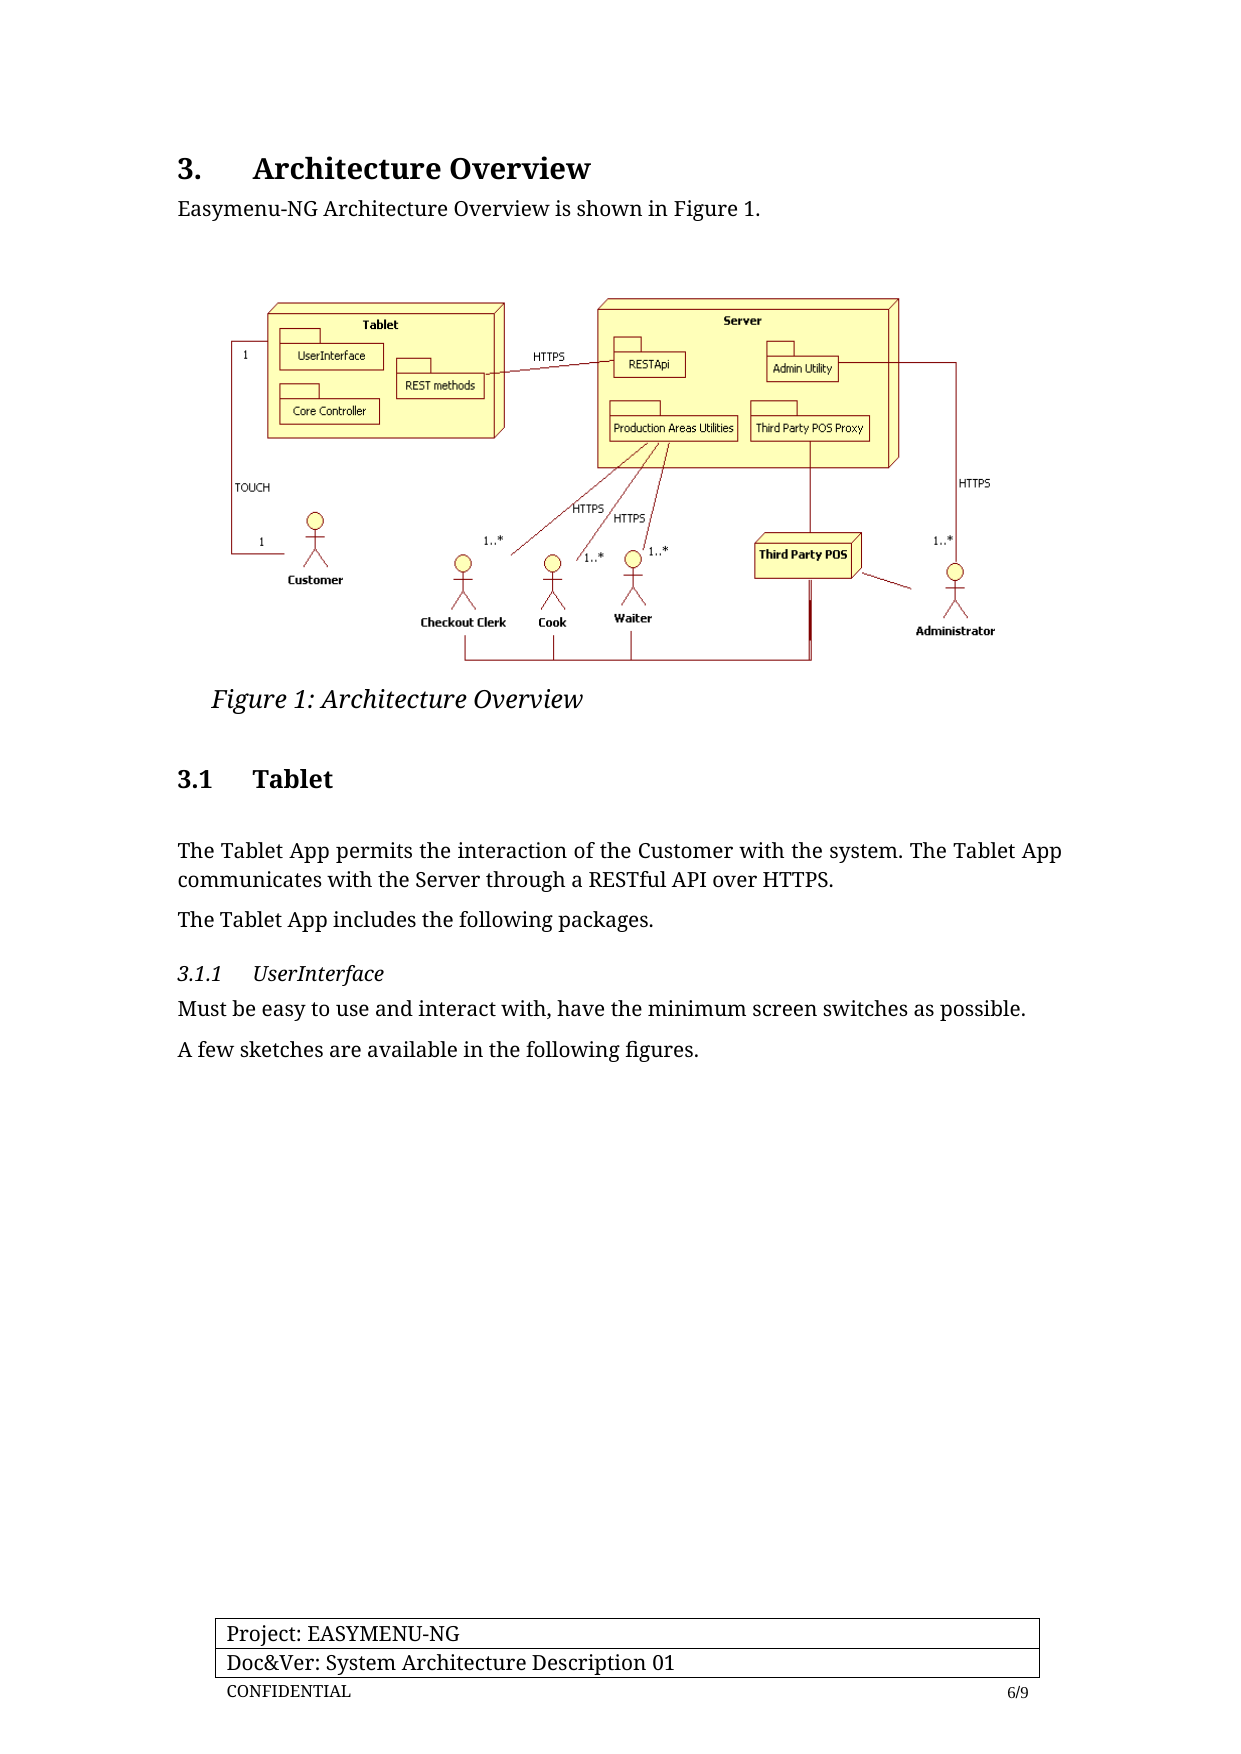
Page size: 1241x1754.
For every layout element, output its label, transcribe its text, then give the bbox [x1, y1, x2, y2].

text The Tablet App includes the following packages. [177, 906, 1063, 934]
subtitle Tablet [177, 761, 1063, 795]
text Easymenu-NG Architecture Overview is shown in Figure 1. [177, 194, 1063, 223]
text Must be easy to use and interact with, have the minimum screen switches as possible. [177, 994, 1063, 1022]
subtitle Architecture Overview [177, 148, 1063, 188]
text Figure 1: Architecture Overview [211, 682, 1019, 715]
text A few sketches are available in the following figures. [177, 1035, 1063, 1063]
picture [211, 277, 1020, 682]
text The Tablet App permits the interaction of the Customer with the system. The Tablet App communicates with the Server through a RESTful API over HTTPS. [177, 836, 1063, 893]
subtitle UserInterface [177, 959, 1063, 987]
